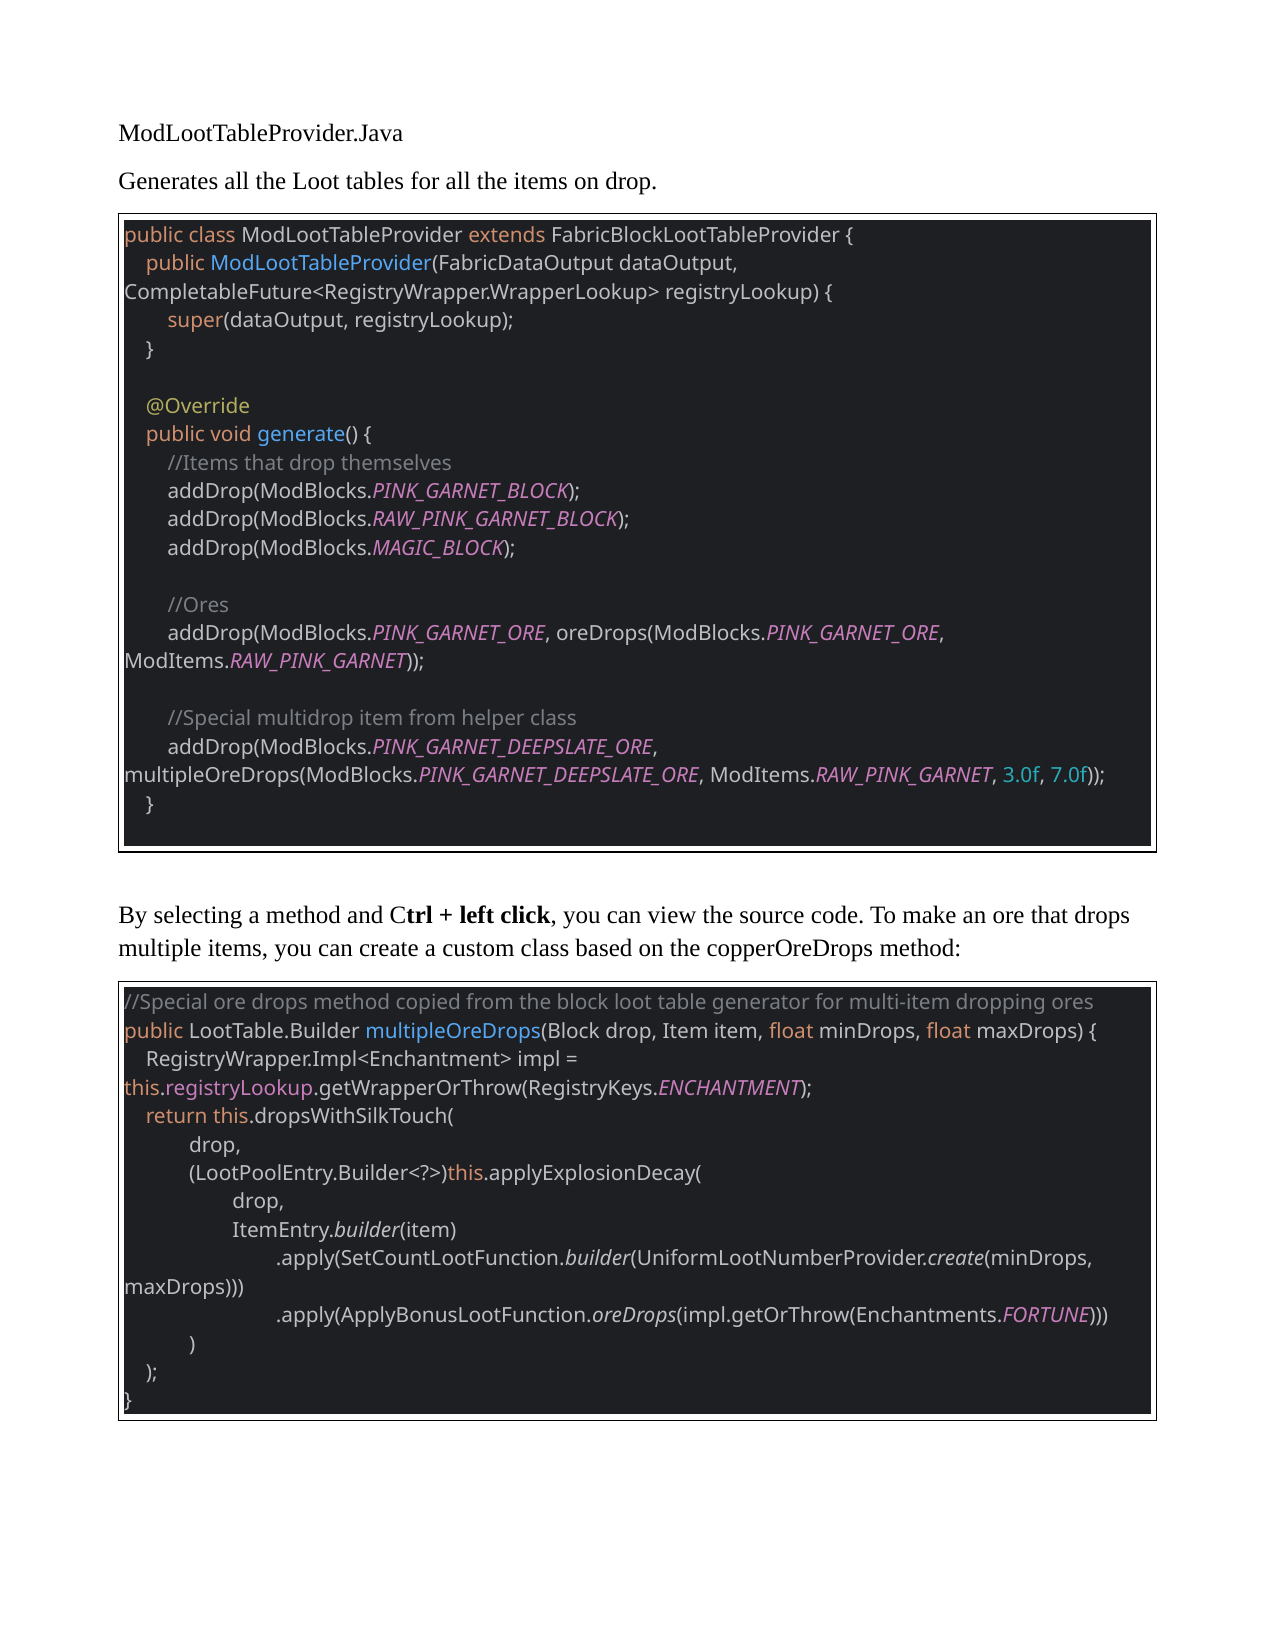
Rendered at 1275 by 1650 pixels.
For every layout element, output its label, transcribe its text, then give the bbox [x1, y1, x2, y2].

table_header public class ModLootTableProvider extends FabricBlockLootTableProvider { public ModLootTableProvider(FabricDataOutput dataOutput, CompletableFuture<RegistryWrapper.WrapperLookup> registryLookup) { super(dataOutput, registryLookup); } @Override public void generate() { //Items that drop themselves addDrop(ModBlocks.PINK_GARNET_BLOCK); addDrop(ModBlocks.RAW_PINK_GARNET_BLOCK); addDrop(ModBlocks.MAGIC_BLOCK); //Ores addDrop(ModBlocks.PINK_GARNET_ORE, oreDrops(ModBlocks.PINK_GARNET_ORE, ModItems.RAW_PINK_GARNET)); //Special multidrop item from helper class addDrop(ModBlocks.PINK_GARNET_DEEPSLATE_ORE, multipleOreDrops(ModBlocks.PINK_GARNET_DEEPSLATE_ORE, ModItems.RAW_PINK_GARNET, 3.0f, 7.0f)); } [119, 214, 1156, 851]
table_header //Special ore drops method copied from the block loot table generator for multi-item dropping ores public LootTable.Builder multipleOreDrops(Block drop, Item item, float minDrops, float maxDrops) { RegistryWrapper.Impl<Enchantment> impl = this.registryLookup.getWrapperOrThrow(RegistryKeys.ENCHANTMENT); return this.dropsWithSilkTouch( drop, (LootPoolEntry.Builder<?>)this.applyExplosionDecay( drop, ItemEntry.builder(item) .apply(SetCountLootFunction.builder(UniformLootNumberProvider.create(minDrops, maxDrops))) .apply(ApplyBonusLootFunction.oreDrops(impl.getOrThrow(Enchantments.FORTUNE))) ) ); } [119, 982, 1156, 1420]
text ModLootTableProvider.Java [118, 118, 1157, 147]
text By selecting a method and Ctrl + left click, you can view the source code. To make an ore that drops multiple items, you can create a custom class based on the copperOreDrops method: [118, 900, 1157, 962]
text Generates all the Loot tables for all the items on drop. [118, 166, 1157, 194]
